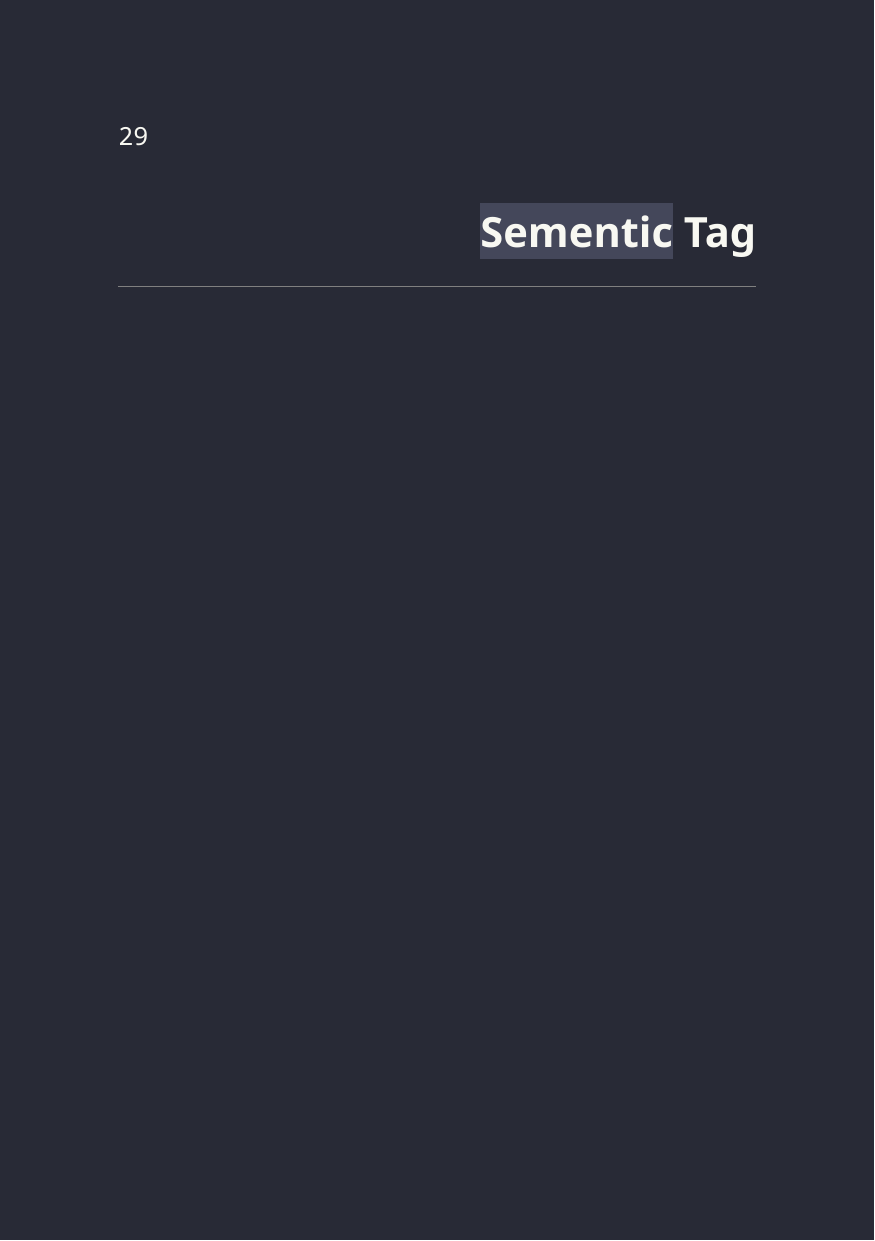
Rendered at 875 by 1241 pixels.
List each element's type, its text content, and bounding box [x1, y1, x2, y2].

subtitle Sementic Tag [118, 202, 756, 259]
